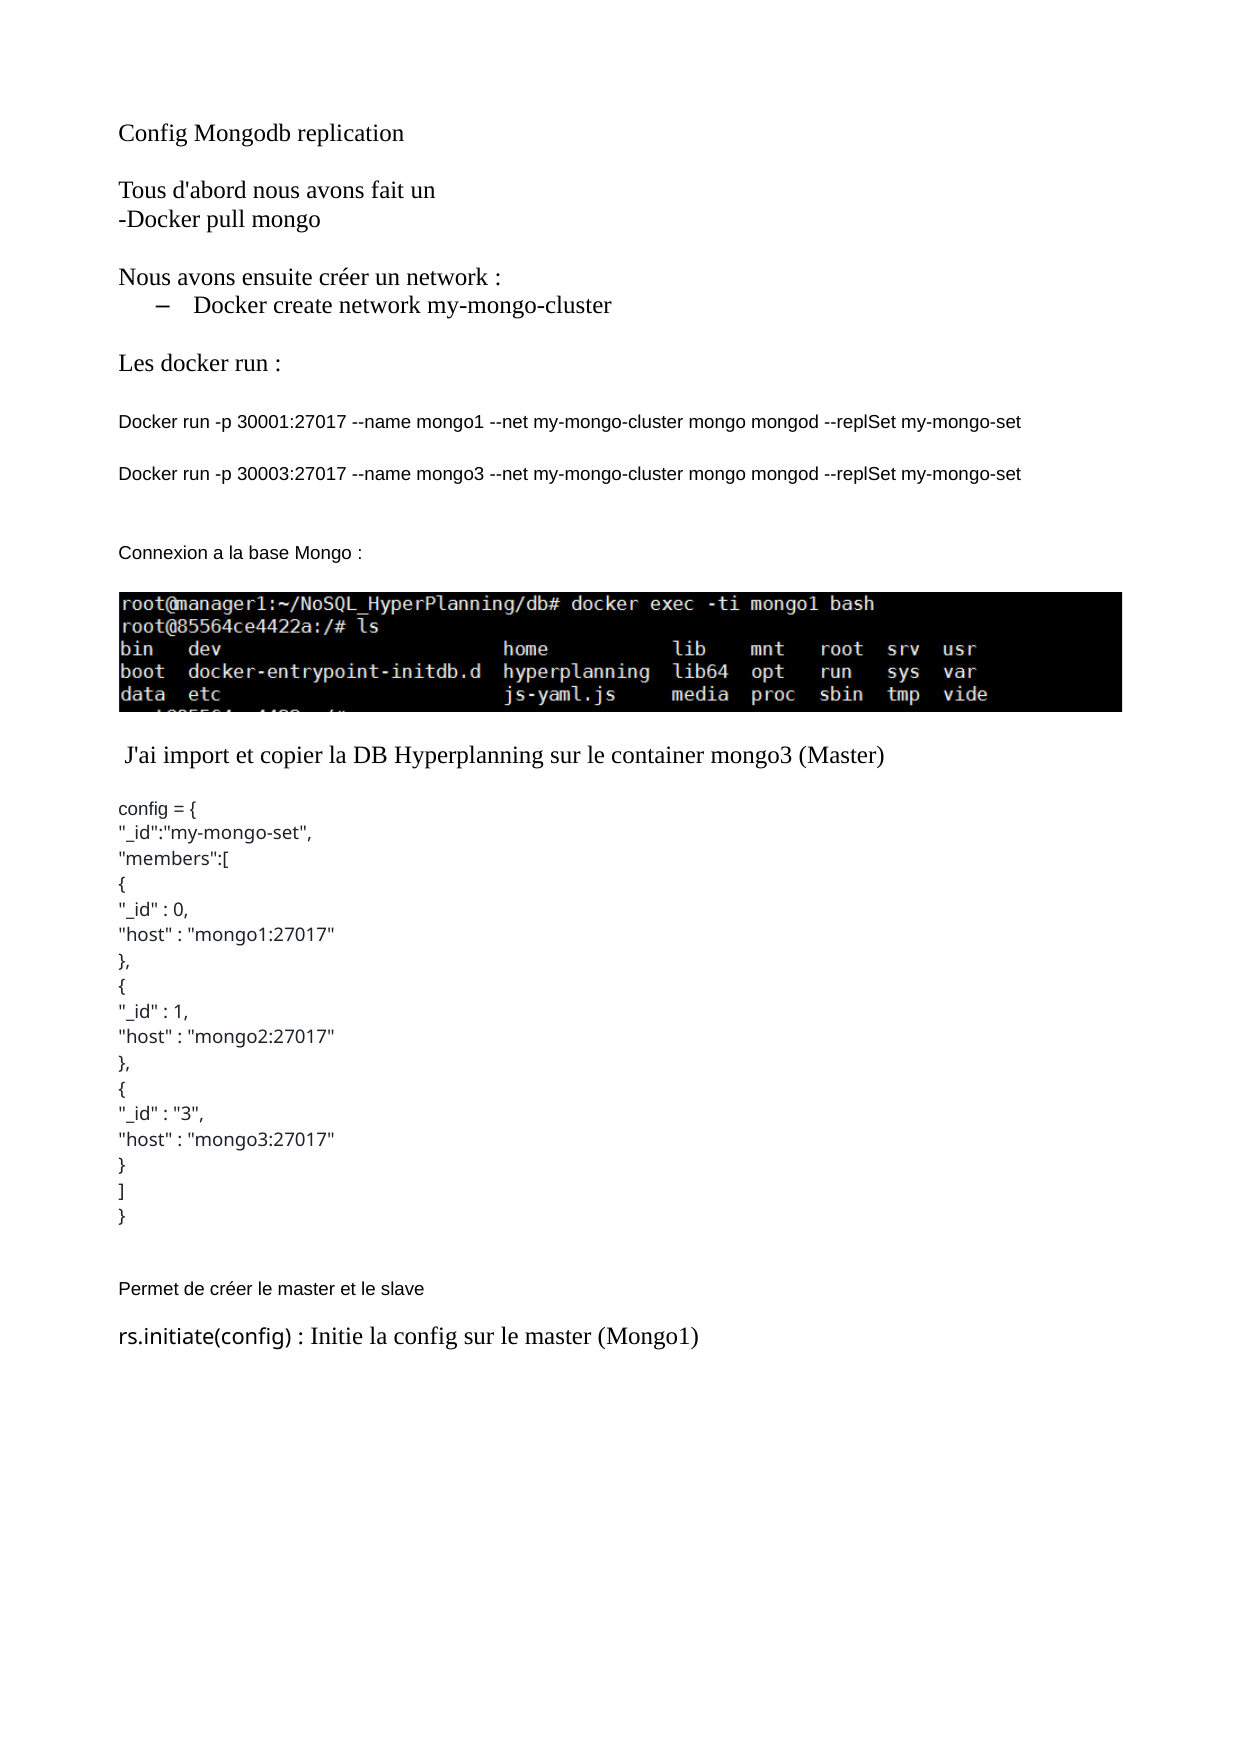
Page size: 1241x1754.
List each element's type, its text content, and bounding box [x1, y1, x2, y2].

text } [118, 1151, 1122, 1177]
text Tous d'abord nous avons fait un [118, 176, 1122, 204]
list Docker create network my-mongo-cluster [156, 291, 1122, 319]
text { [118, 1075, 1122, 1100]
text { [118, 871, 1122, 896]
text "host" : "mongo1:27017" [118, 922, 1122, 947]
text J'ai import et copier la DB Hyperplanning sur le container mongo3 (Master) [118, 741, 1122, 769]
text Config Mongodb replication [118, 118, 1122, 147]
text "_id":"my-mongo-set", [118, 819, 1122, 845]
text ] [118, 1177, 1122, 1202]
text Les docker run : [118, 348, 1122, 377]
text Permet de créer le master et le slave } rs.initiate(config) : Initie la config sur le master (Mongo1) [118, 1257, 1122, 1351]
text "_id" : 0, [118, 896, 1122, 922]
text -Docker pull mongo [118, 204, 1122, 233]
text Connexion a la base Mongo : [118, 542, 1122, 564]
text Docker run -p 30003:27017 --name mongo3 --net my-mongo-cluster mongo mongod --replSet my-mongo-set [118, 463, 1122, 485]
text } [118, 1202, 1122, 1228]
text { [118, 973, 1122, 998]
text Nous avons ensuite créer un network : [118, 262, 1122, 291]
text }, [118, 947, 1122, 973]
text "_id" : "3", [118, 1100, 1122, 1126]
text "members":[ [118, 845, 1122, 871]
text config = { [118, 798, 1122, 819]
text Docker run -p 30001:27017 --name mongo1 --net my-mongo-cluster mongo mongod --replSet my-mongo-set [118, 406, 1122, 434]
text "host" : "mongo3:27017" [118, 1126, 1122, 1151]
picture [118, 592, 1123, 712]
text "host" : "mongo2:27017" [118, 1024, 1122, 1049]
text }, [118, 1049, 1122, 1075]
text "_id" : 1, [118, 998, 1122, 1024]
